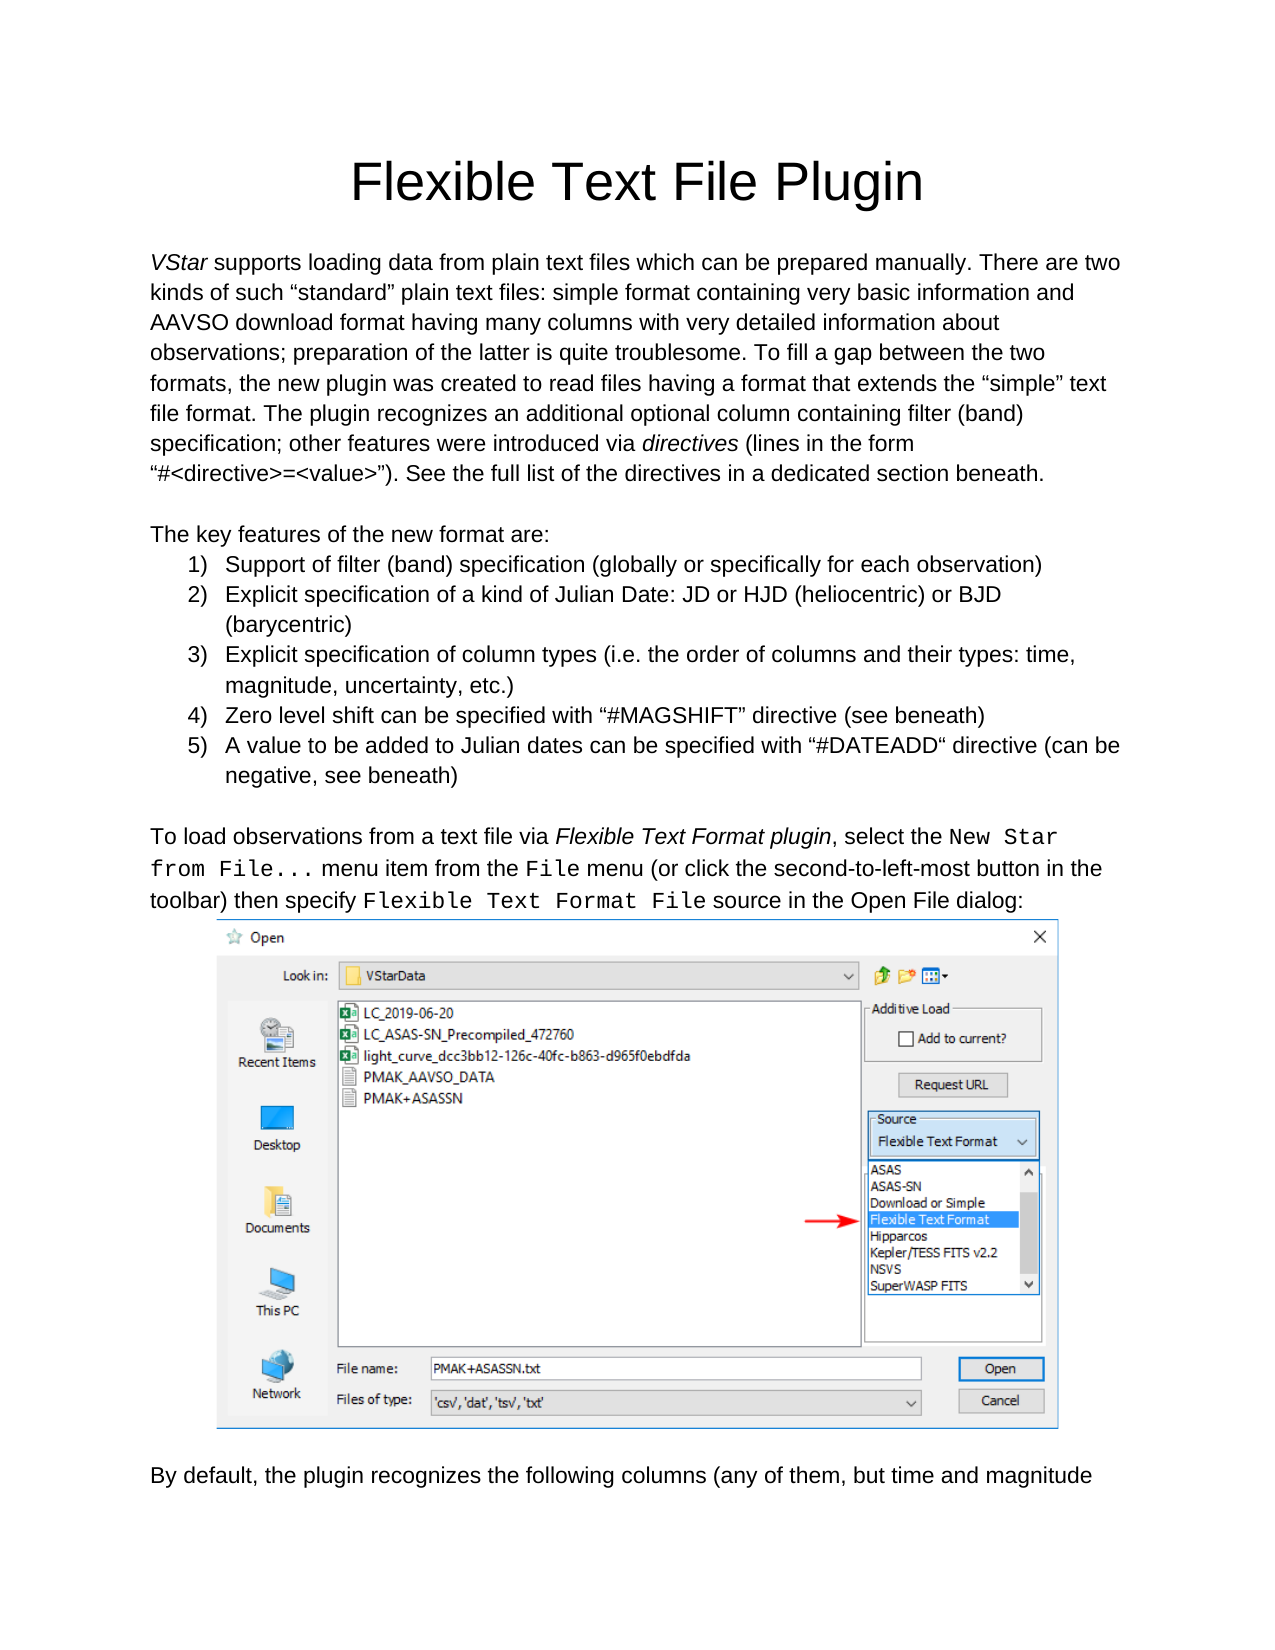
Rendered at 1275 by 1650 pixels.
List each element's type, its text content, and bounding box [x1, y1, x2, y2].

picture [216, 919, 1059, 1429]
list Zero level shift can be specified with “#MAGSHIFT” directive (see beneath) [187, 702, 1125, 728]
list Support of filter (band) specification (globally or specifically for each observation) [187, 551, 1125, 577]
text To load observations from a text file via Flexible Text Format plugin, select the New Star from File... menu item from the File menu (or click the second-to-left-most button in the toolbar) then specify Flexible Text Format File source in the Open File dialog: [150, 823, 1125, 915]
text By default, the plugin recognizes the following columns (any of them, but time and magnitude [150, 1462, 1125, 1488]
list Explicit specification of column types (i.e. the order of columns and their types: time, magnitude, uncertainty, etc.) [187, 641, 1125, 698]
list Explicit specification of a kind of Julian Date: JD or HJD (heliocentric) or BJD (barycentric) [187, 581, 1125, 638]
list A value to be added to Julian dates can be specified with “#DATEADD“ directive (can be negative, see beneath) [187, 732, 1125, 789]
title Flexible Text File Plugin [150, 150, 1125, 212]
text The key features of the new format are: [150, 521, 1125, 547]
text VStar supports loading data from plain text files which can be prepared manually. There are two kinds of such “standard” plain text files: simple format containing very basic information and AAVSO download format having many columns with very detailed information about observations; preparation of the latter is quite troublesome. To fill a gap between the two formats, the new plugin was created to read files having a format that extends the “simple” text file format. The plugin recognizes an additional optional column containing filter (band) specification; other features were introduced via directives (lines in the form “#<directive>=<value>”). See the full list of the directives in a dedicated section beneath. [150, 249, 1125, 487]
